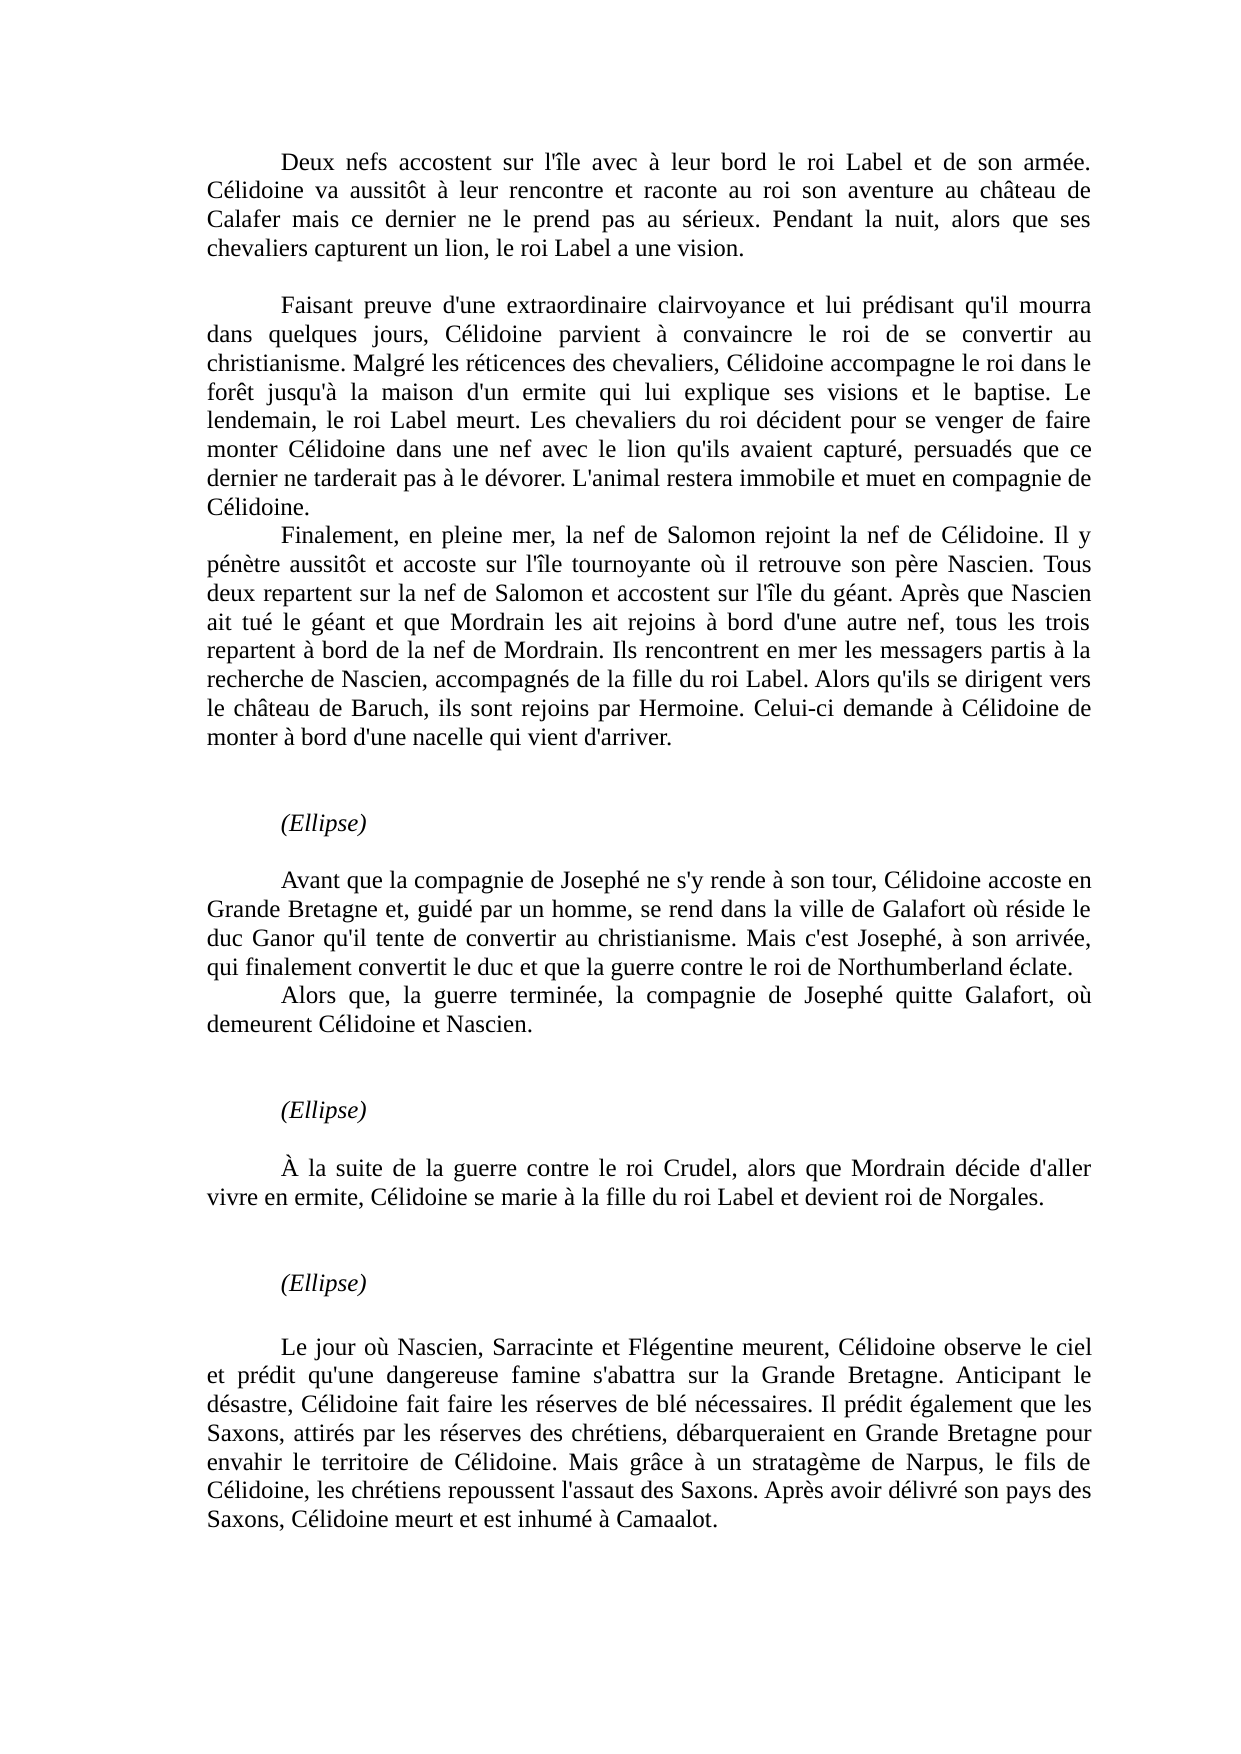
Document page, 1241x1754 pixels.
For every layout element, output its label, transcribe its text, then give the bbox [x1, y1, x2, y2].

text Deux nefs accostent sur l'île avec à leur bord le roi Label et de son armée. Célidoine va aussitôt à leur rencontre et raconte au roi son aventure au château de Calafer mais ce dernier ne le prend pas au sérieux. Pendant la nuit, alors que ses chevaliers capturent un lion, le roi Label a une vision. [207, 147, 1093, 262]
text (Ellipse) [207, 1096, 1093, 1124]
text Finalement, en pleine mer, la nef de Salomon rejoint la nef de Célidoine. Il y pénètre aussitôt et accoste sur l'île tournoyante où il retrouve son père Nascien. Tous deux repartent sur la nef de Salomon et accostent sur l'île du géant. Après que Nascien ait tué le géant et que Mordrain les ait rejoins à bord d'une autre nef, tous les trois repartent à bord de la nef de Mordrain. Ils rencontrent en mer les messagers partis à la recherche de Nascien, accompagnés de la fille du roi Label. Alors qu'ils se dirigent vers le château de Baruch, ils sont rejoins par Hermoine. Celui-ci demande à Célidoine de monter à bord d'une nacelle qui vient d'arriver. [207, 521, 1093, 751]
text Faisant preuve d'une extraordinaire clairvoyance et lui prédisant qu'il mourra dans quelques jours, Célidoine parvient à convaincre le roi de se convertir au christianisme. Malgré les réticences des chevaliers, Célidoine accompagne le roi dans le forêt jusqu'à la maison d'un ermite qui lui explique ses visions et le baptise. Le lendemain, le roi Label meurt. Les chevaliers du roi décident pour se venger de faire monter Célidoine dans une nef avec le lion qu'ils avaient capturé, persuadés que ce dernier ne tarderait pas à le dévorer. L'animal restera immobile et muet en compagnie de Célidoine. [207, 291, 1093, 521]
text Le jour où Nascien, Sarracinte et Flégentine meurent, Célidoine observe le ciel et prédit qu'une dangereuse famine s'abattra sur la Grande Bretagne. Anticipant le désastre, Célidoine fait faire les réserves de blé nécessaires. Il prédit également que les Saxons, attirés par les réserves des chrétiens, débarqueraient en Grande Bretagne pour envahir le territoire de Célidoine. Mais grâce à un stratagème de Narpus, le fils de Célidoine, les chrétiens repoussent l'assaut des Saxons. Après avoir délivré son pays des Saxons, Célidoine meurt et est inhumé à Camaalot. [207, 1332, 1093, 1533]
text (Ellipse) [207, 1268, 1093, 1297]
text (Ellipse) [207, 808, 1093, 837]
text À la suite de la guerre contre le roi Crudel, alors que Mordrain décide d'aller vivre en ermite, Célidoine se marie à la fille du roi Label et devient roi de Norgales. [207, 1153, 1093, 1211]
text Alors que, la guerre terminée, la compagnie de Josephé quitte Galafort, où demeurent Célidoine et Nascien. [207, 981, 1093, 1038]
text Avant que la compagnie de Josephé ne s'y rende à son tour, Célidoine accoste en Grande Bretagne et, guidé par un homme, se rend dans la ville de Galafort où réside le duc Ganor qu'il tente de convertir au christianisme. Mais c'est Josephé, à son arrivée, qui finalement convertit le duc et que la guerre contre le roi de Northumberland éclate. [207, 866, 1093, 981]
